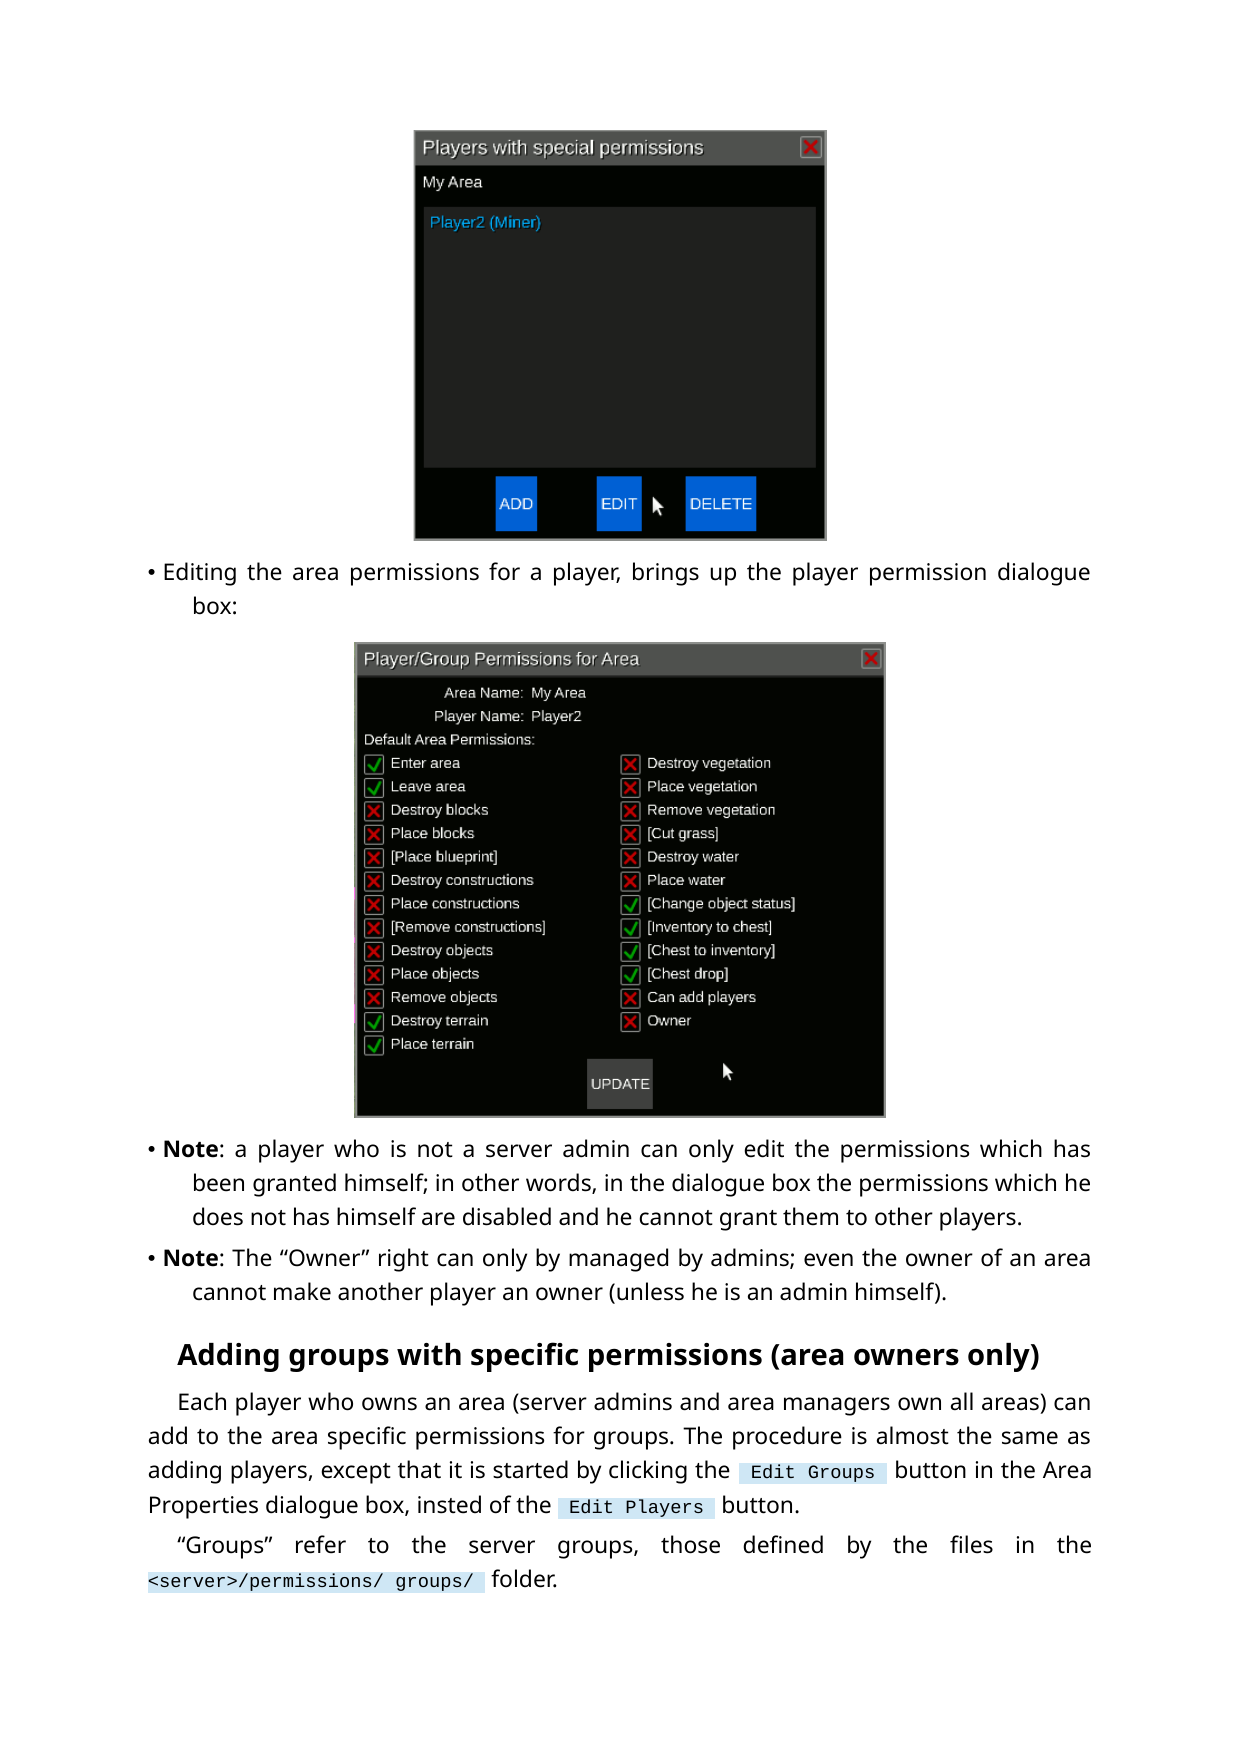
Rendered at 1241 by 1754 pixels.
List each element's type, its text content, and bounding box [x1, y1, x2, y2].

text Each player who owns an area (server admins and area managers own all areas) can add to the area specific permissions for groups. The procedure is almost the same as adding players, except that it is started by clicking the Edit Groups button in the Area Properties dialogue box, insted of the Edit Players button. [148, 1386, 1093, 1520]
text “Groups” refer to the server groups, those defined by the files in the <server>/permissions/ groups/ folder. [148, 1529, 1093, 1594]
list Note: a player who is not a server admin can only edit the permissions which has been granted himself; in other words, in the dialogue box the permissions which he does not has himself are disabled and he cannot grant them to other players. [148, 631, 1093, 1233]
picture [354, 642, 886, 1118]
list Note: The “Owner” right can only by managed by admins; even the owner of an area cannot make another player an owner (unless he is an admin himself). [148, 1242, 1093, 1307]
list Editing the area permissions for a player, brings up the player permission dialogue box: [148, 118, 1093, 621]
picture [413, 130, 827, 541]
subtitle Adding groups with specific permissions (area owners only) [148, 1334, 1093, 1374]
